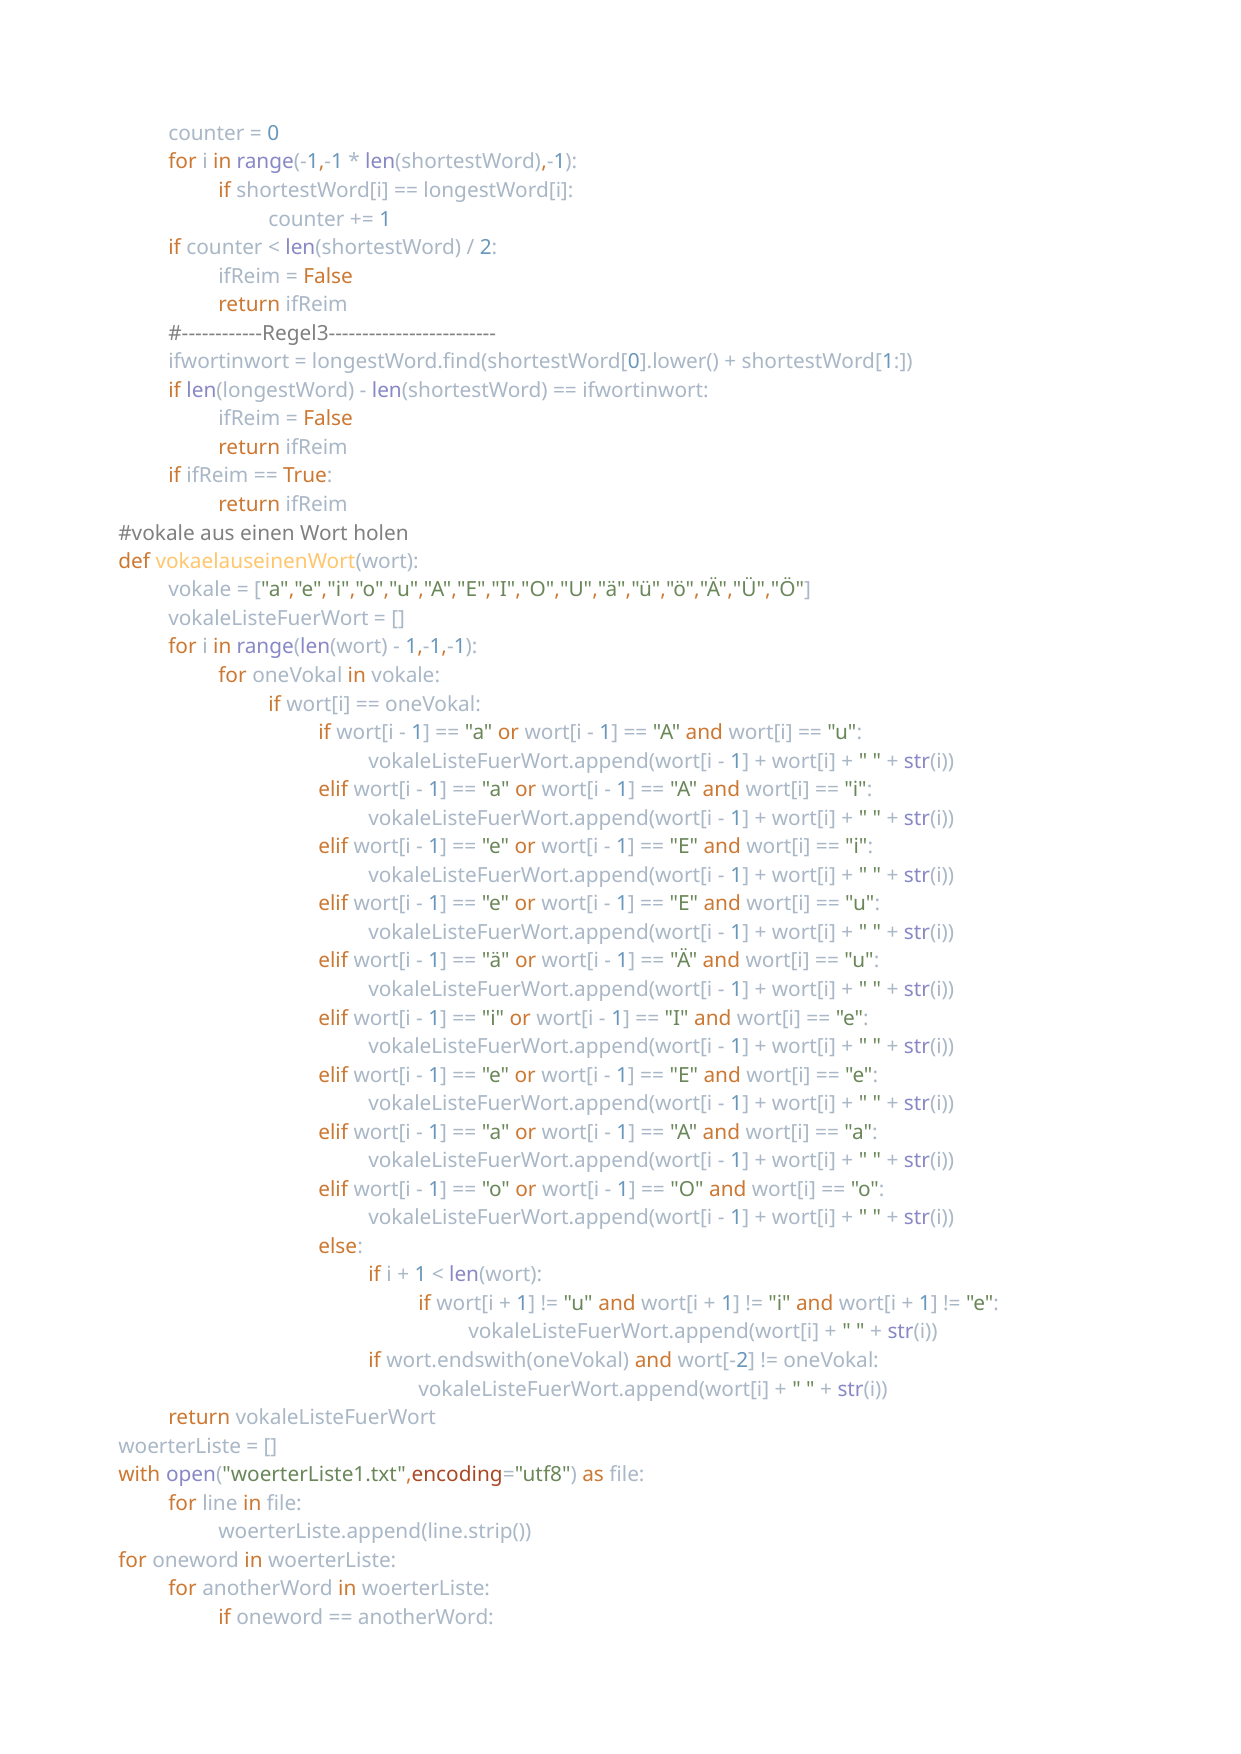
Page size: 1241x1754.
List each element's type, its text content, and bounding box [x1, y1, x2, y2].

text for i in range(-1,-1 * len(shortestWord),-1): [118, 147, 1122, 175]
text if oneword == anotherWord: [118, 1602, 1122, 1630]
text if ifReim == True: [118, 461, 1122, 489]
text woerterListe.append(line.strip()) [118, 1516, 1122, 1545]
text for anotherWord in woerterListe: [118, 1573, 1122, 1602]
text with open("woerterListe1.txt",encoding="utf8") as file: [118, 1459, 1122, 1488]
text for i in range(len(wort) - 1,-1,-1): [118, 632, 1122, 660]
text else: [118, 1231, 1122, 1259]
text elif wort[i - 1] == "ä" or wort[i - 1] == "Ä" and wort[i] == "u": [118, 946, 1122, 974]
text if len(longestWord) - len(shortestWord) == ifwortinwort: [118, 375, 1122, 403]
text return ifReim [118, 432, 1122, 461]
text counter = 0 [118, 118, 1122, 147]
text vokaleListeFuerWort.append(wort[i - 1] + wort[i] + " " + str(i)) [118, 1145, 1122, 1174]
text vokaleListeFuerWort.append(wort[i] + " " + str(i)) [118, 1374, 1122, 1402]
text elif wort[i - 1] == "i" or wort[i - 1] == "I" and wort[i] == "e": [118, 1003, 1122, 1031]
text if wort[i] == oneVokal: [118, 689, 1122, 717]
text vokaleListeFuerWort.append(wort[i - 1] + wort[i] + " " + str(i)) [118, 1202, 1122, 1231]
text elif wort[i - 1] == "e" or wort[i - 1] == "E" and wort[i] == "u": [118, 888, 1122, 917]
text vokaleListeFuerWort.append(wort[i] + " " + str(i)) [118, 1317, 1122, 1345]
text vokaleListeFuerWort.append(wort[i - 1] + wort[i] + " " + str(i)) [118, 860, 1122, 888]
text for oneVokal in vokale: [118, 660, 1122, 689]
text def vokaelauseinenWort(wort): [118, 546, 1122, 574]
text vokale = ["a","e","i","o","u","A","E","I","O","U","ä","ü","ö","Ä","Ü","Ö"] [118, 574, 1122, 603]
text vokaleListeFuerWort.append(wort[i - 1] + wort[i] + " " + str(i)) [118, 1088, 1122, 1117]
text if counter < len(shortestWord) / 2: [118, 232, 1122, 261]
text vokaleListeFuerWort.append(wort[i - 1] + wort[i] + " " + str(i)) [118, 803, 1122, 831]
text elif wort[i - 1] == "a" or wort[i - 1] == "A" and wort[i] == "i": [118, 774, 1122, 803]
text return ifReim [118, 489, 1122, 518]
text for oneword in woerterListe: [118, 1545, 1122, 1573]
text elif wort[i - 1] == "a" or wort[i - 1] == "A" and wort[i] == "a": [118, 1117, 1122, 1145]
text woerterListe = [] [118, 1431, 1122, 1459]
text #------------Regel3------------------------- [118, 318, 1122, 346]
text elif wort[i - 1] == "e" or wort[i - 1] == "E" and wort[i] == "i": [118, 831, 1122, 860]
text ifReim = False [118, 261, 1122, 289]
text ifReim = False [118, 403, 1122, 432]
text elif wort[i - 1] == "e" or wort[i - 1] == "E" and wort[i] == "e": [118, 1060, 1122, 1088]
text vokaleListeFuerWort.append(wort[i - 1] + wort[i] + " " + str(i)) [118, 917, 1122, 946]
text return vokaleListeFuerWort [118, 1402, 1122, 1431]
text if shortestWord[i] == longestWord[i]: [118, 175, 1122, 204]
text vokaleListeFuerWort = [] [118, 603, 1122, 632]
text counter += 1 [118, 204, 1122, 232]
text vokaleListeFuerWort.append(wort[i - 1] + wort[i] + " " + str(i)) [118, 1031, 1122, 1060]
text elif wort[i - 1] == "o" or wort[i - 1] == "O" and wort[i] == "o": [118, 1174, 1122, 1202]
text ifwortinwort = longestWord.find(shortestWord[0].lower() + shortestWord[1:]) [118, 346, 1122, 375]
text vokaleListeFuerWort.append(wort[i - 1] + wort[i] + " " + str(i)) [118, 746, 1122, 774]
text if wort[i + 1] != "u" and wort[i + 1] != "i" and wort[i + 1] != "e": [118, 1288, 1122, 1317]
text if wort[i - 1] == "a" or wort[i - 1] == "A" and wort[i] == "u": [118, 717, 1122, 746]
text #vokale aus einen Wort holen [118, 518, 1122, 546]
text if wort.endswith(oneVokal) and wort[-2] != oneVokal: [118, 1345, 1122, 1374]
text vokaleListeFuerWort.append(wort[i - 1] + wort[i] + " " + str(i)) [118, 974, 1122, 1003]
text return ifReim [118, 289, 1122, 318]
text for line in file: [118, 1488, 1122, 1516]
text if i + 1 < len(wort): [118, 1259, 1122, 1288]
